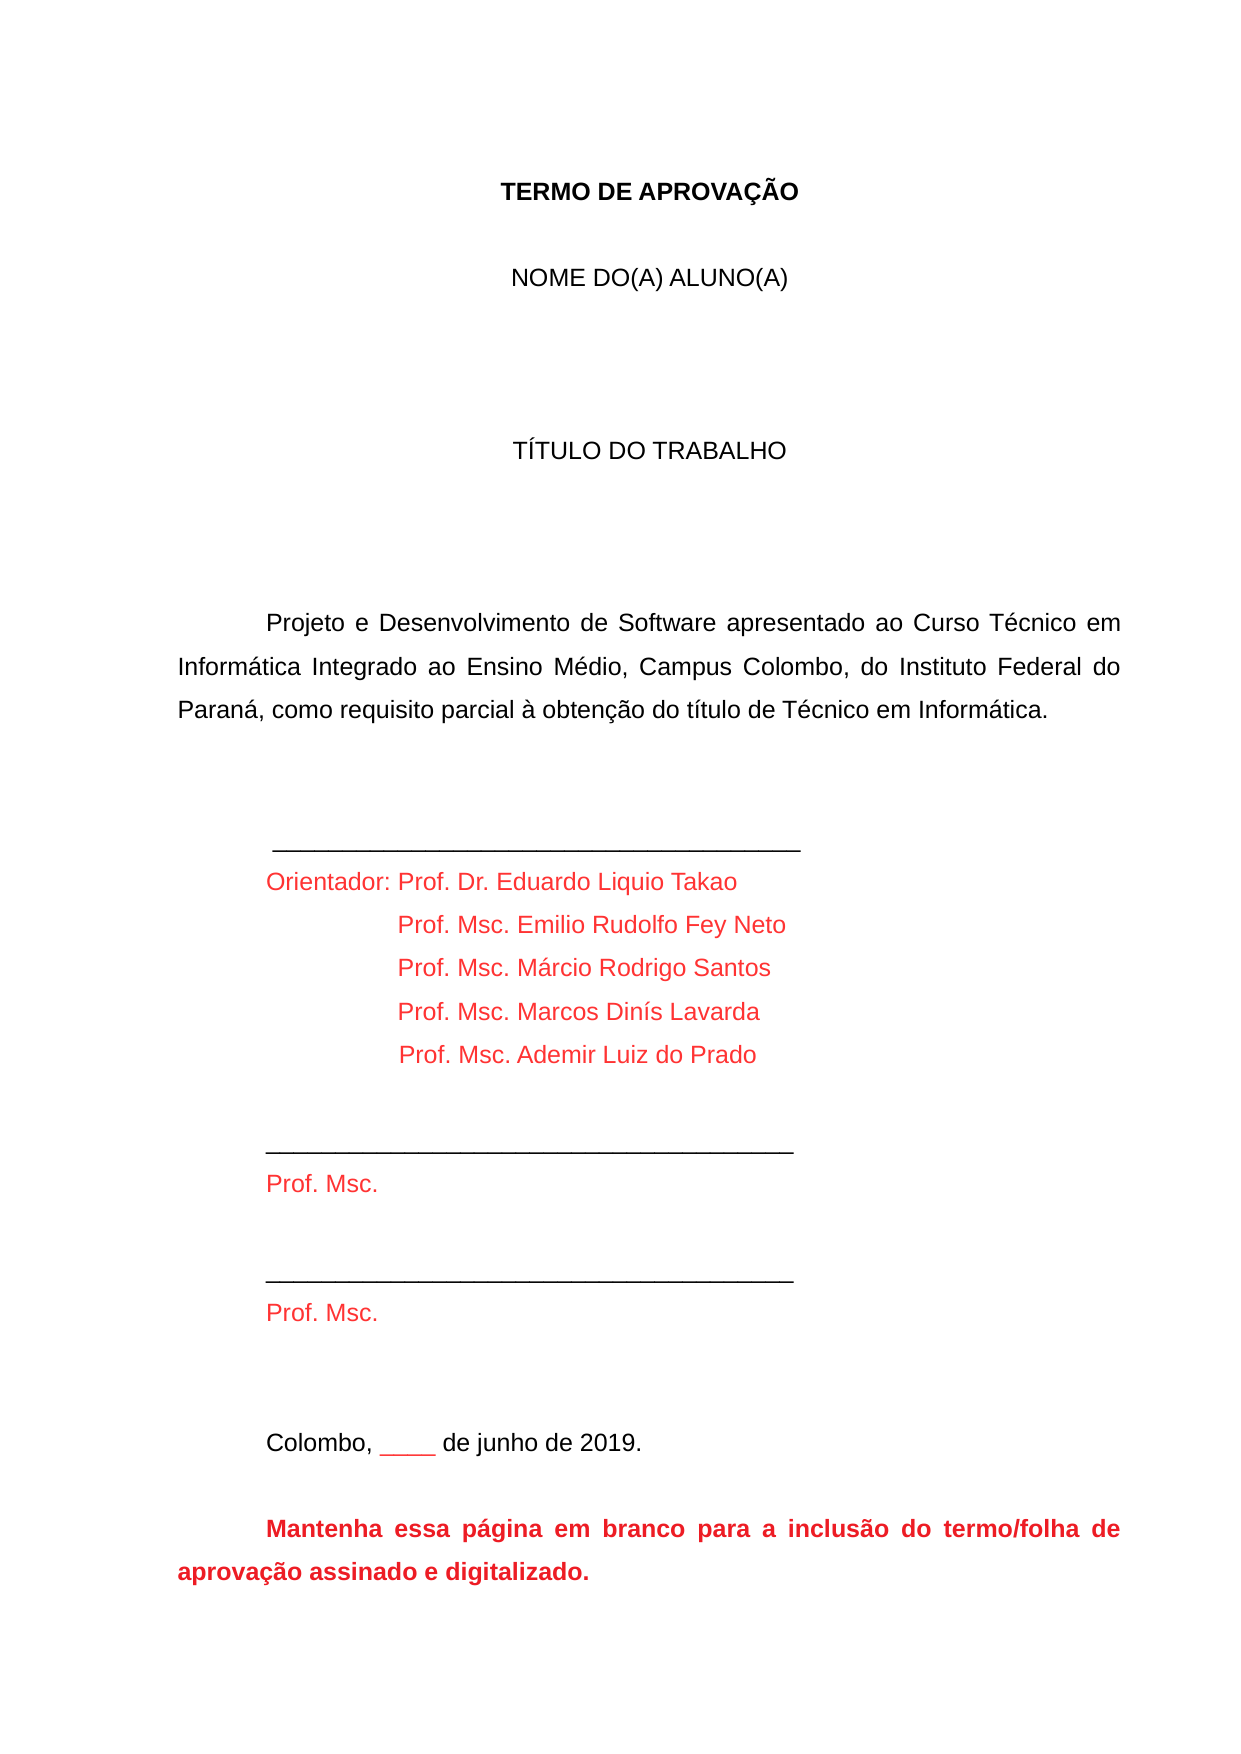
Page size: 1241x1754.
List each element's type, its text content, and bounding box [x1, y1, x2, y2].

text Orientador: Prof. Dr. Eduardo Liquio Takao [177, 867, 1122, 896]
text NOME DO(A) ALUNO(A) [177, 263, 1122, 292]
text ______________________________________ [177, 1255, 1122, 1284]
text Projeto e Desenvolvimento de Software apresentado ao Curso Técnico em Informática Integrado ao Ensino Médio, Campus Colombo, do Instituto Federal do Paraná, como requisito parcial à obtenção do título de Técnico em Informática. [177, 608, 1122, 723]
text Prof. Msc. Ademir Luiz do Prado [177, 1040, 1122, 1068]
text Prof. Msc. Emilio Rudolfo Fey Neto [177, 910, 1122, 939]
text TERMO DE APROVAÇÃO [177, 177, 1122, 206]
text Prof. Msc. Márcio Rodrigo Santos [177, 953, 1122, 982]
text Prof. Msc. Marcos Dinís Lavarda [177, 997, 1122, 1025]
text TÍTULO DO TRABALHO [177, 436, 1122, 465]
text ______________________________________ [177, 1126, 1122, 1155]
text Prof. Msc. [177, 1169, 1122, 1198]
text Colombo, ____ de junho de 2019. [177, 1428, 1122, 1457]
text Prof. Msc. [177, 1298, 1122, 1327]
text ______________________________________ [177, 824, 1122, 853]
text Mantenha essa página em branco para a inclusão do termo/folha de aprovação assinado e digitalizado. [177, 1514, 1122, 1586]
